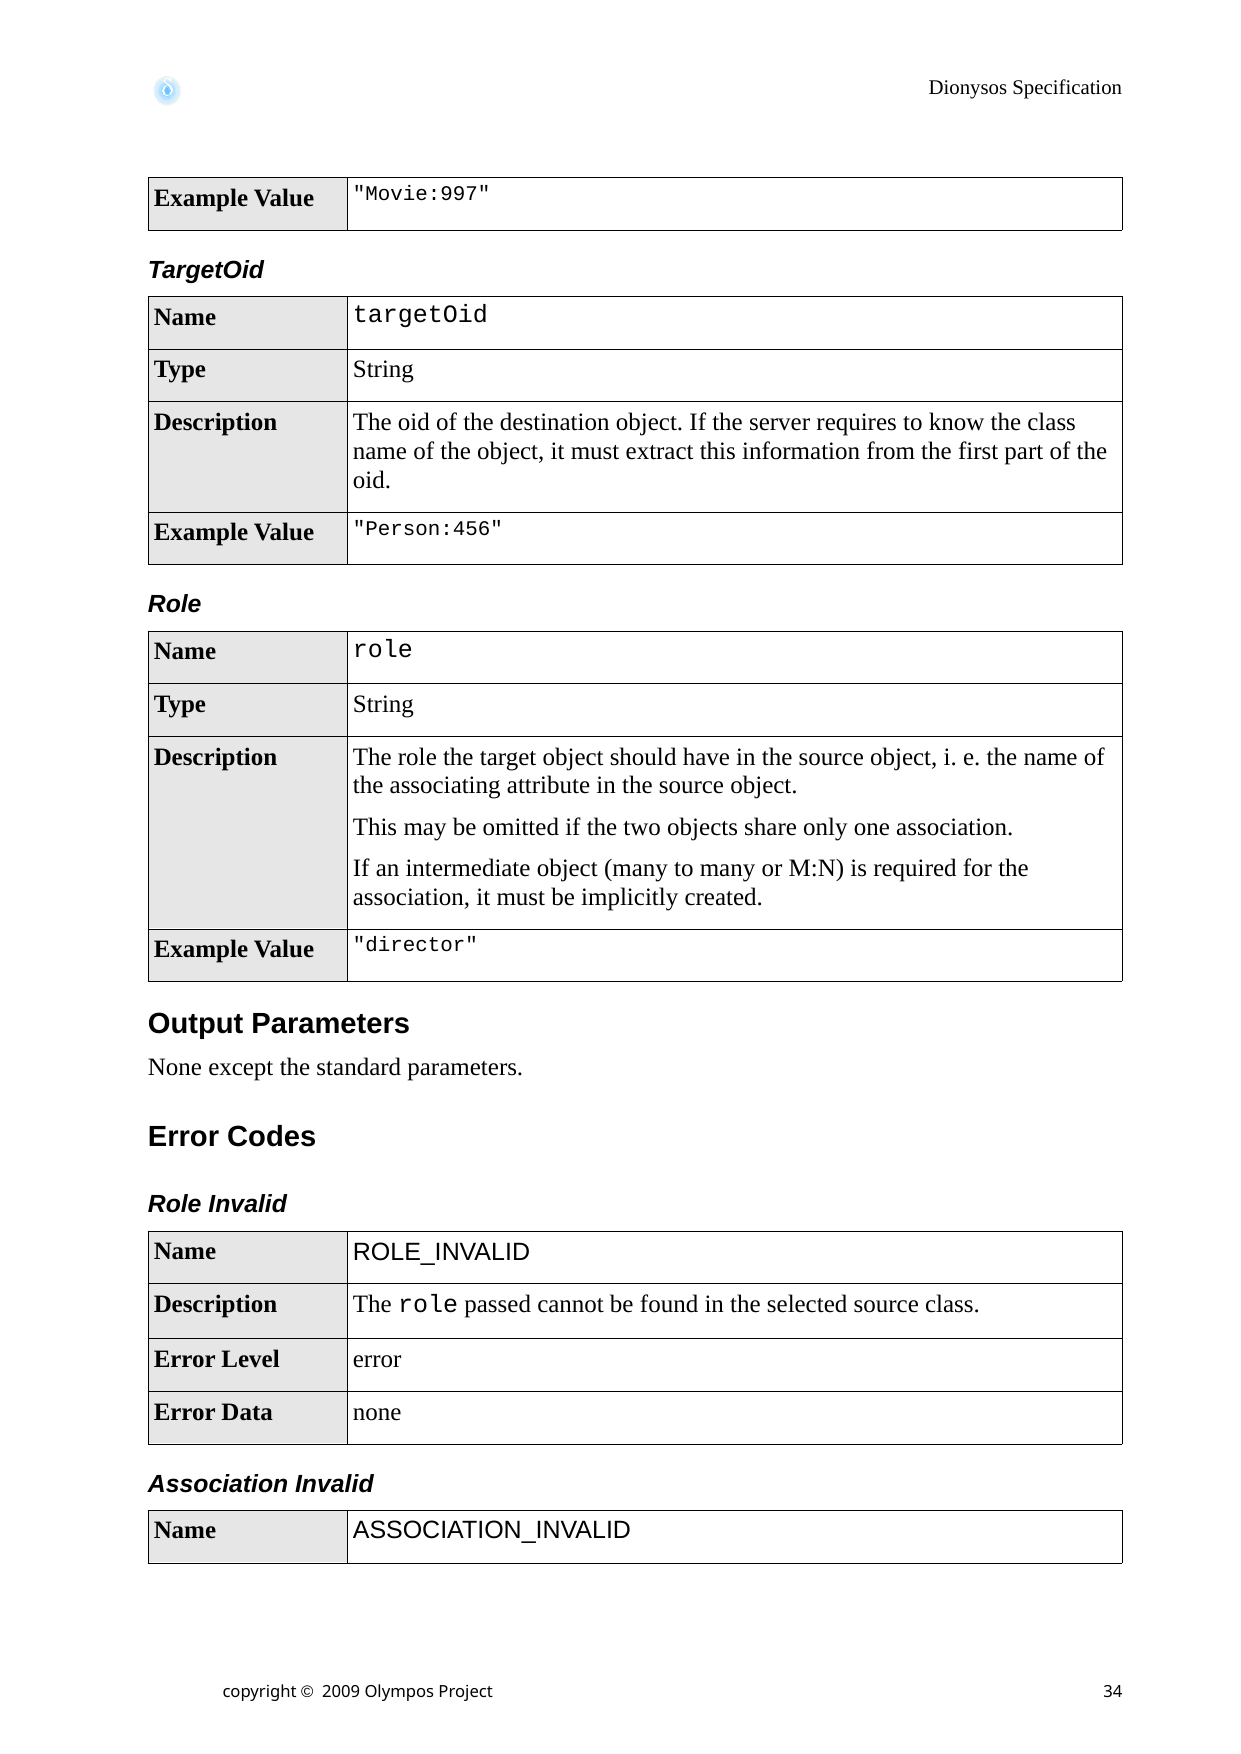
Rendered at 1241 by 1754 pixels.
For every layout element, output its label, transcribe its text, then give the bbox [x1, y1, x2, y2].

table_cell Description [149, 737, 347, 928]
table_header ASSOCIATION_INVALID [348, 1511, 1122, 1562]
table_header targetOid [348, 297, 1122, 349]
text Role Invalid [148, 1189, 1122, 1218]
text None except the standard parameters. [148, 1052, 1122, 1081]
table_cell "director" [348, 930, 1122, 981]
table_cell Example Value [149, 513, 347, 564]
table_cell Type [149, 350, 347, 401]
table_header Name [149, 297, 347, 349]
table_cell Type [149, 684, 347, 736]
table_cell Error Level [149, 1339, 347, 1391]
table_header ROLE_INVALID [348, 1232, 1122, 1283]
table_cell "Movie:997" [348, 178, 1122, 230]
table_cell String [348, 350, 1122, 401]
table_cell Description [149, 402, 347, 512]
table_cell The role passed cannot be found in the selected source class. [348, 1284, 1122, 1338]
table_cell none [348, 1392, 1122, 1443]
table_cell The role the target object should have in the source object, i. e. the name of the associating attribute in the source object. This may be omitted if the two objects share only one association. If an intermediate object (many to many or M:N) is required for the association, it must be implicitly created. [348, 737, 1122, 928]
table_cell The oid of the destination object. If the server requires to know the class name of the object, it must extract this information from the first part of the oid. [348, 402, 1122, 512]
table_header Name [149, 632, 347, 683]
table_cell String [348, 684, 1122, 736]
table_header Name [149, 1511, 347, 1562]
table_header role [348, 632, 1122, 683]
text TargetOid [148, 255, 1122, 283]
text Output Parameters [148, 1006, 1122, 1040]
table_cell Example Value [149, 930, 347, 981]
table_cell "Person:456" [348, 513, 1122, 564]
table_cell error [348, 1339, 1122, 1391]
table_cell Example Value [149, 178, 347, 230]
text Role [148, 589, 1122, 618]
text Association Invalid [148, 1469, 1122, 1497]
table_cell Error Data [149, 1392, 347, 1443]
table_header Name [149, 1232, 347, 1283]
table_cell Description [149, 1284, 347, 1338]
picture [152, 75, 184, 106]
text Error Codes [148, 1118, 1122, 1152]
